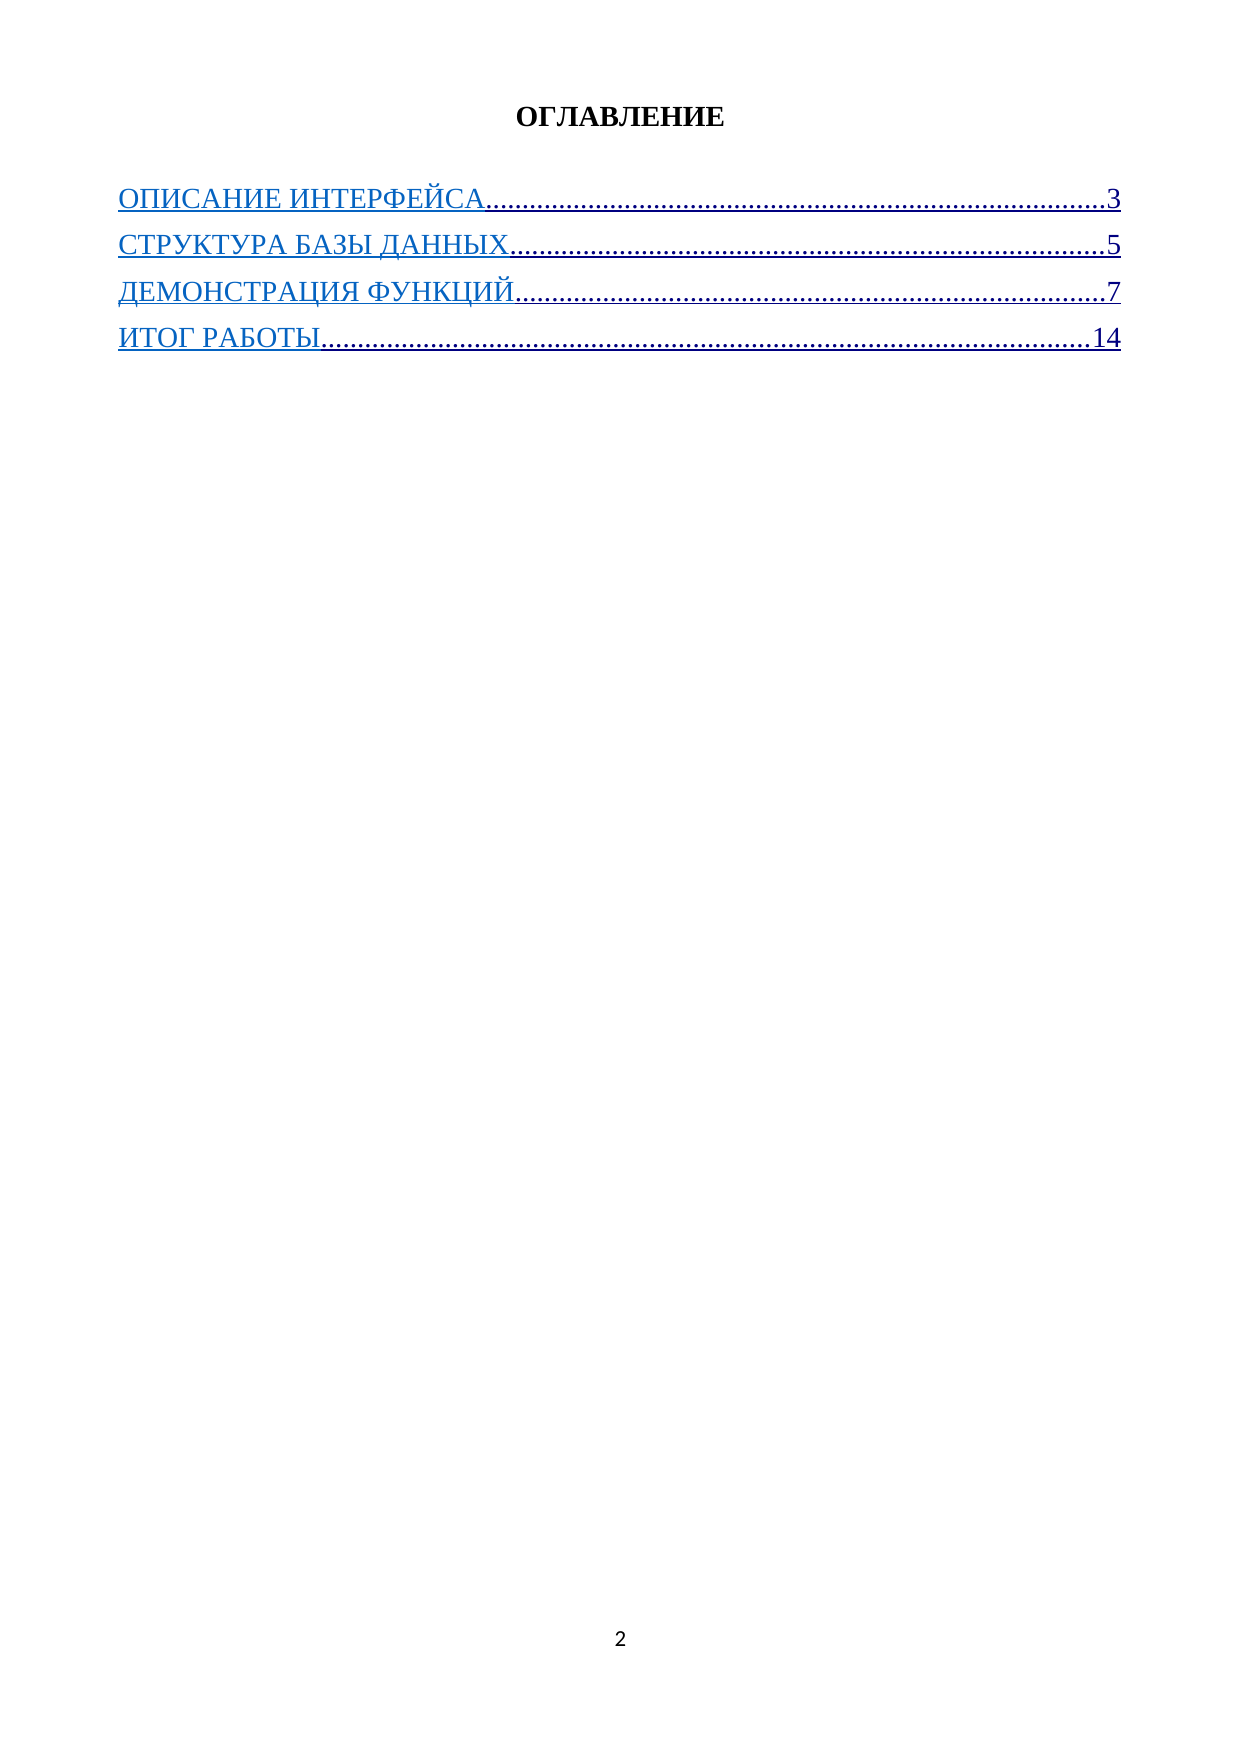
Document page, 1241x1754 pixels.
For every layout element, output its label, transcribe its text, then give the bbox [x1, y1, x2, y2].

text ИТОГ РАБОТЫ 14 [118, 320, 1122, 353]
text ДЕМОНСТРАЦИЯ ФУНКЦИЙ 7 [118, 274, 1122, 307]
text СТРУКТУРА БАЗЫ ДАННЫХ 5 [118, 227, 1122, 261]
text ОГЛАВЛЕНИЕ [118, 99, 1122, 132]
text ОПИСАНИЕ ИНТЕРФЕЙСА 3 [118, 181, 1122, 215]
